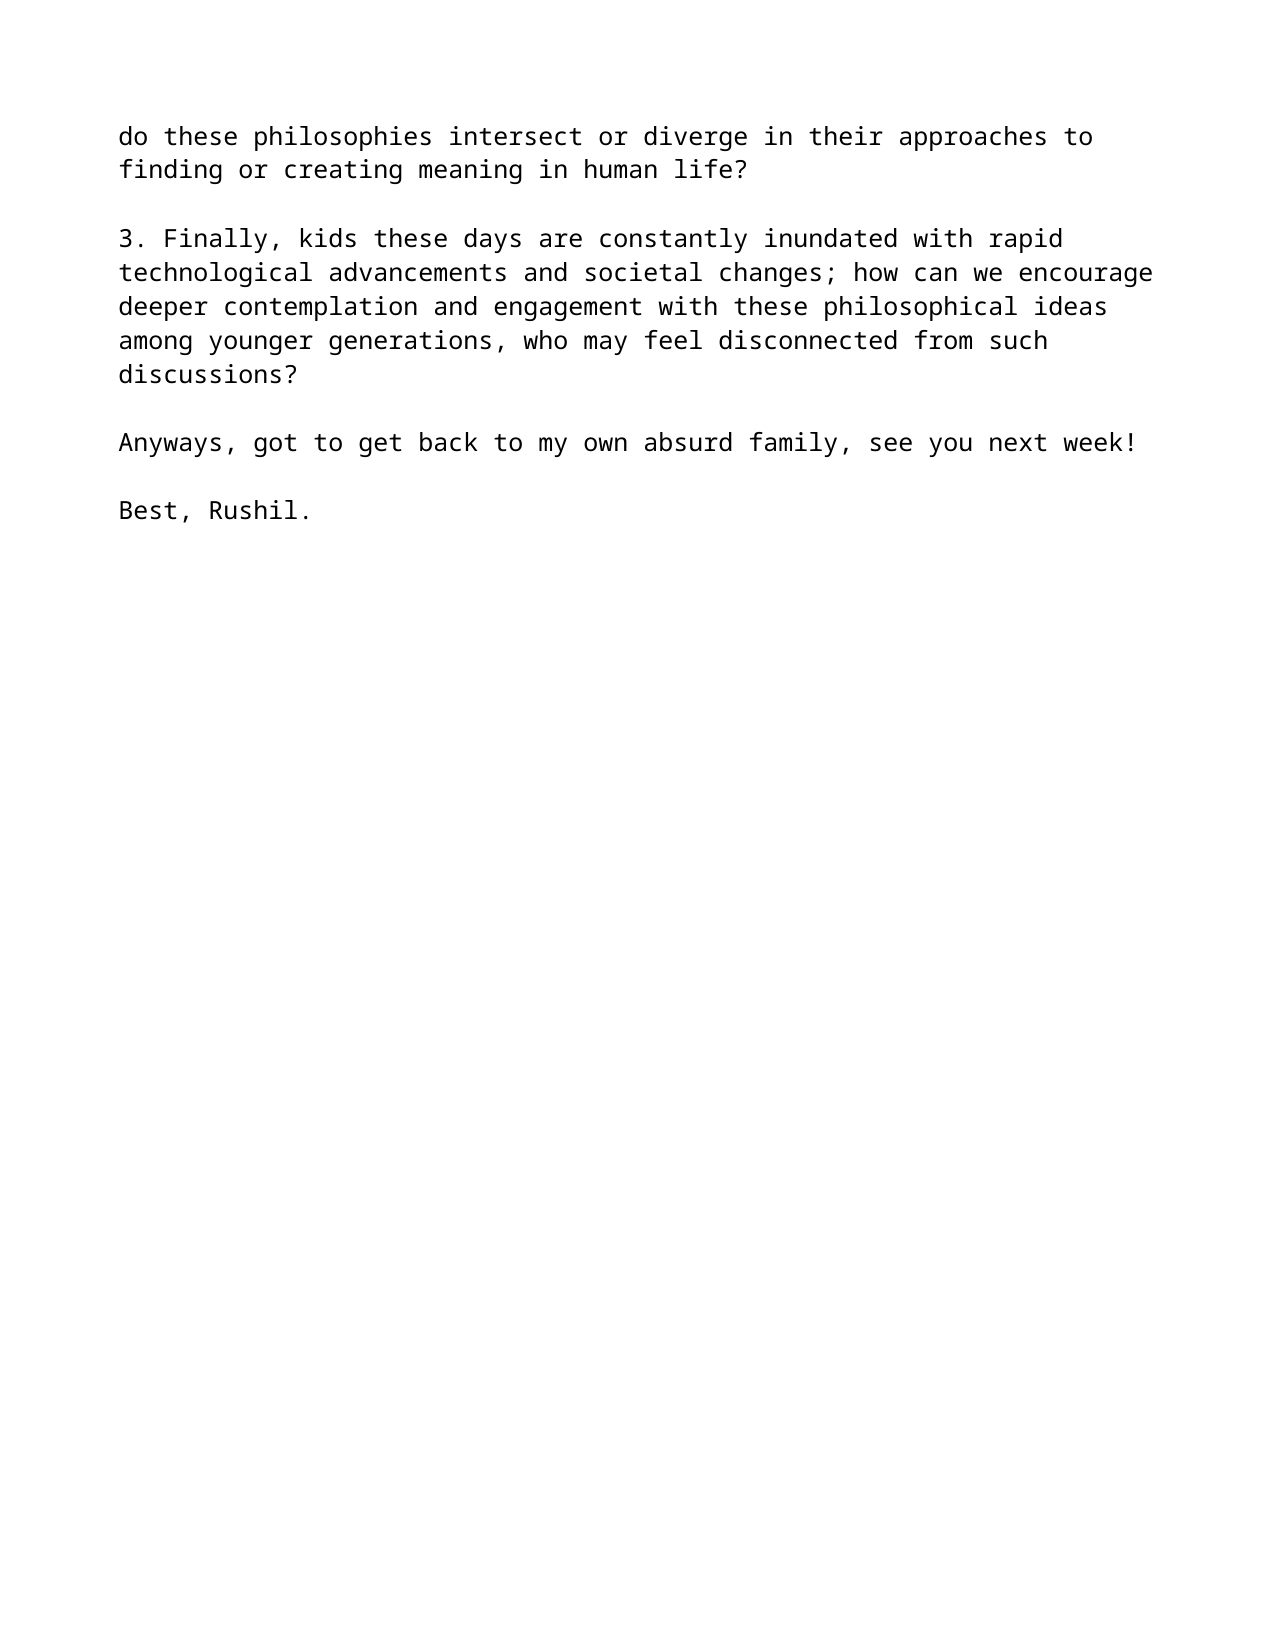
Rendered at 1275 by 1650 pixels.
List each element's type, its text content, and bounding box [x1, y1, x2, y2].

text 3. Finally, kids these days are constantly inundated with rapid technological advancements and societal changes; how can we encourage deeper contemplation and engagement with these philosophical ideas among younger generations, who may feel disconnected from such discussions? [118, 220, 1157, 391]
text Anyways, got to get back to my own absurd family, see you next week! [118, 425, 1157, 459]
text Best, Rushil. [118, 493, 1157, 527]
text do these philosophies intersect or diverge in their approaches to finding or creating meaning in human life? [118, 118, 1157, 186]
